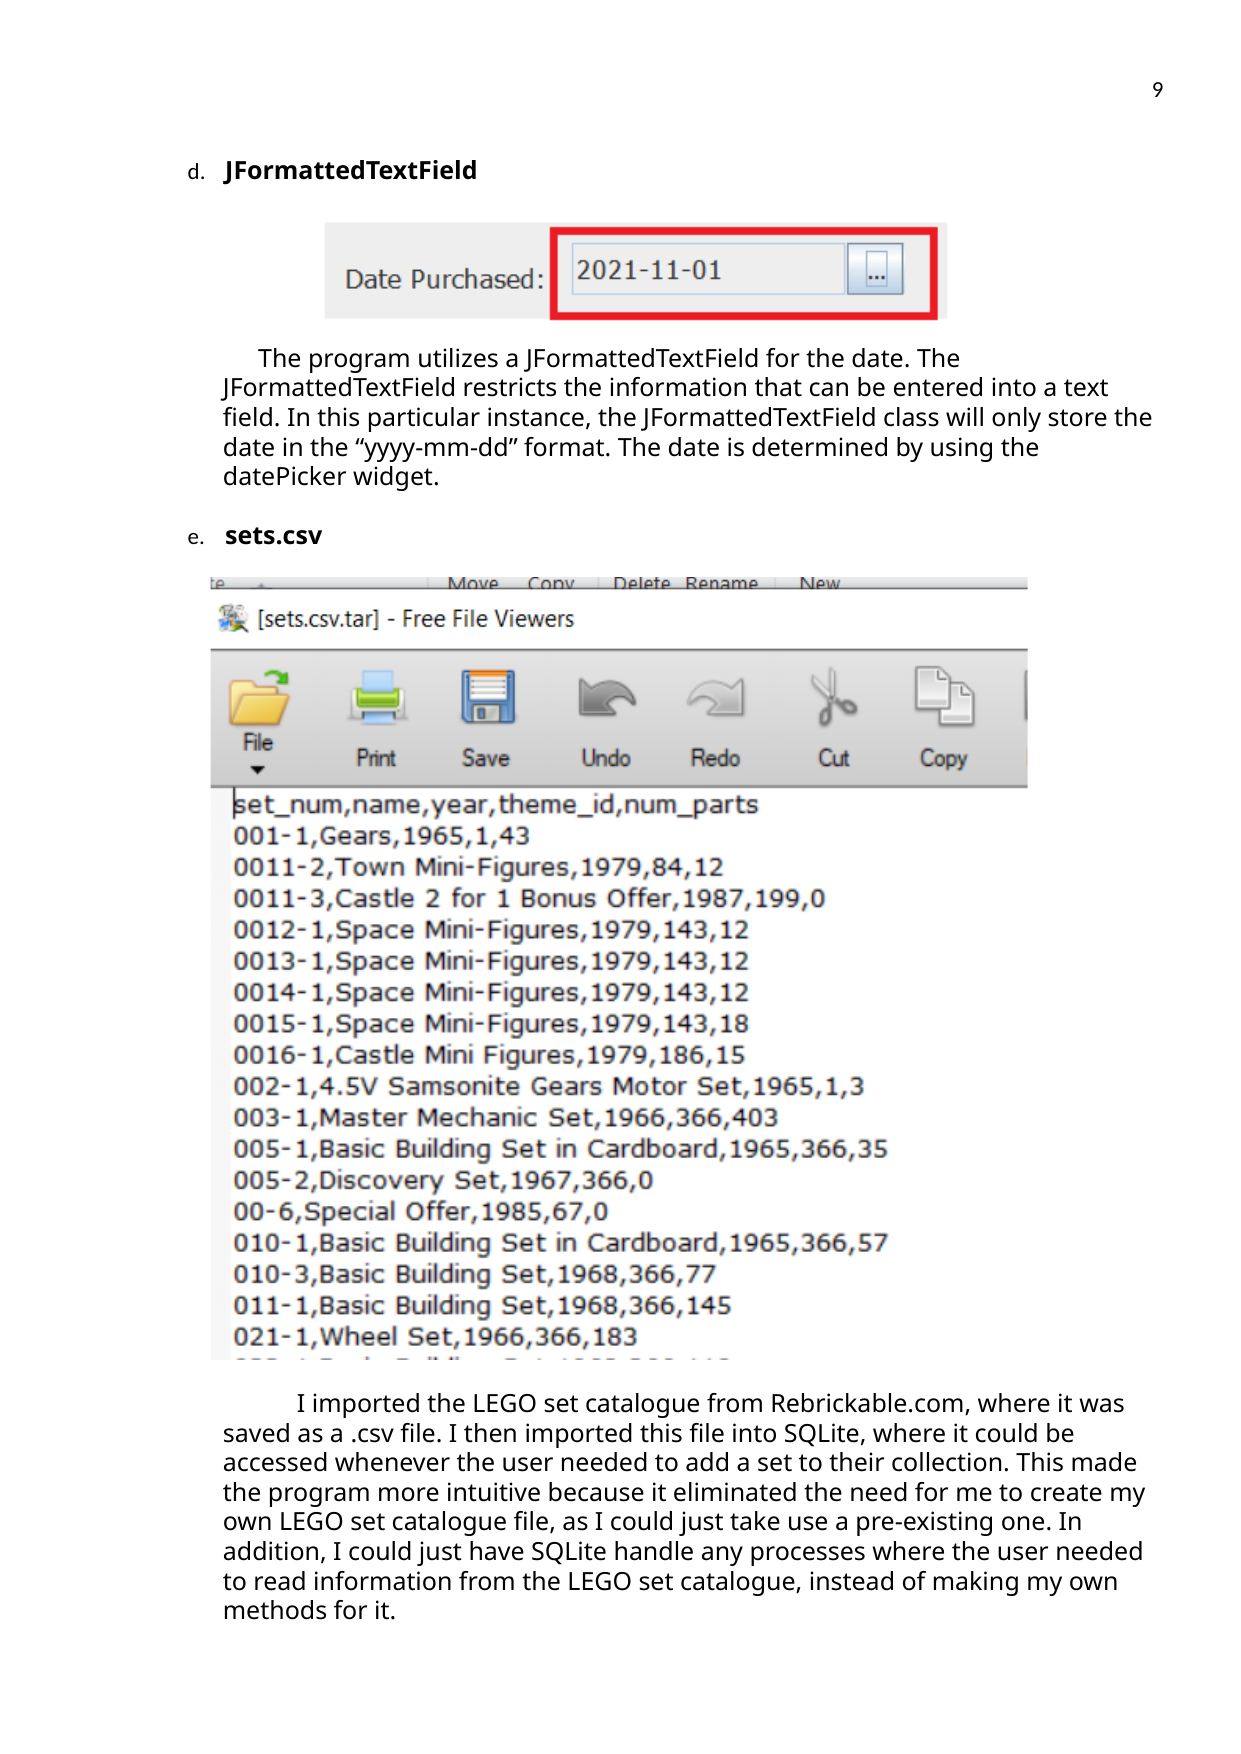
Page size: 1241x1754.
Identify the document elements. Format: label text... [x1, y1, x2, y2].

list sets.csv [187, 521, 1163, 551]
text The program utilizes a JFormattedTextField for the date. The JFormattedTextField restricts the information that can be entered into a text field. In this particular instance, the JFormattedTextField class will only store the date in the “yyyy-mm-dd” format. The date is determined by using the datePicker widget. [223, 186, 1163, 492]
text I imported the LEGO set catalogue from Rebrickable.com, where it was saved as a .csv file. I then imported this file into SQLite, where it could be accessed whenever the user needed to add a set to their collection. This made the program more intuitive because it eliminated the need for me to create my own LEGO set catalogue file, as I could just take use a pre-existing one. In addition, I could just have SQLite handle any processes where the user needed to read information from the LEGO set catalogue, instead of making my own methods for it. [223, 1389, 1163, 1625]
list JFormattedTextField [187, 156, 1163, 186]
